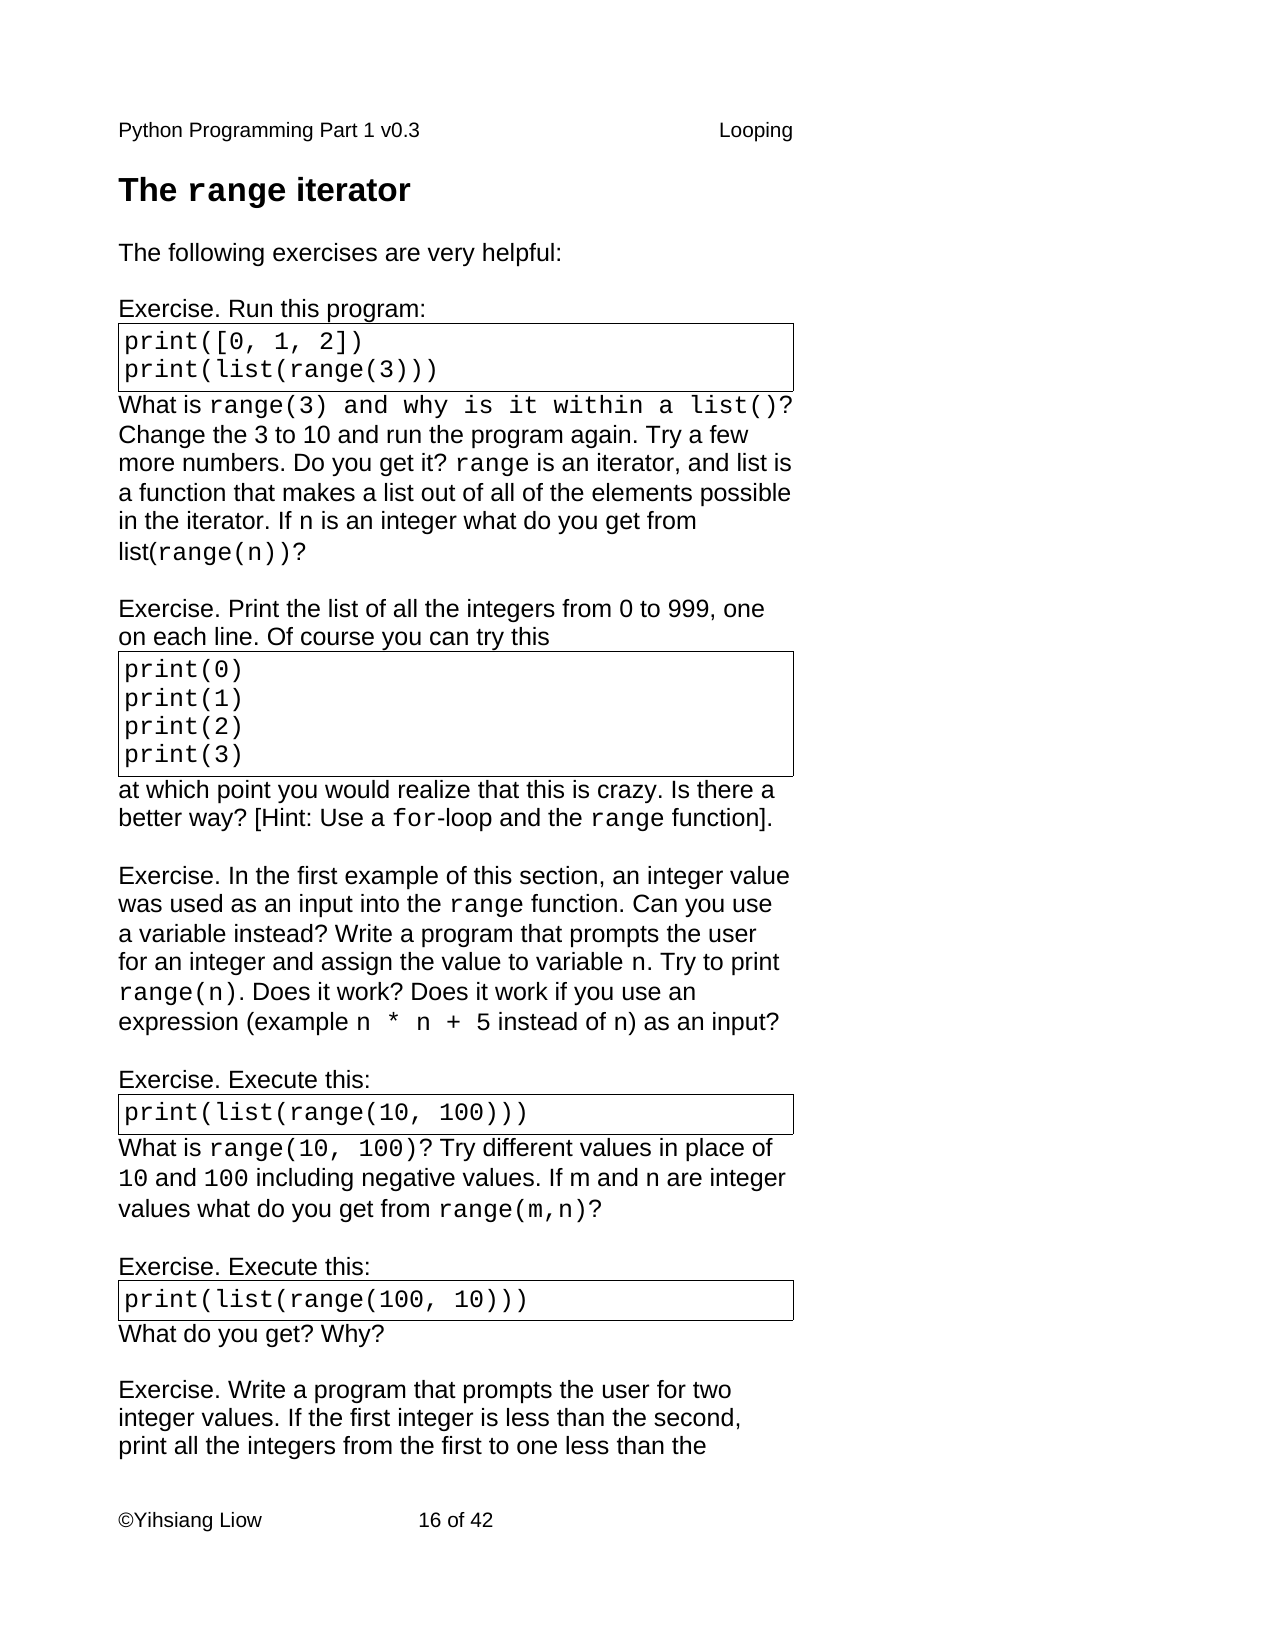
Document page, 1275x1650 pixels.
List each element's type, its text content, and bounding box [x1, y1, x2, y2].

text The following exercises are very helpful: [118, 239, 793, 267]
text What is range(3) and why is it within a list()? Change the 3 to 10 and run the program again. Try a few more numbers. Do you get it? range is an iterator, and list is a function that makes a list out of all of the elements possible in the iterator. If n is an integer what do you get from list(range(n))? [118, 392, 793, 567]
table_header print(list(range(100, 10))) [119, 1281, 793, 1320]
text Exercise. Print the list of all the integers from 0 to 999, one on each line. Of course you can try this [118, 595, 793, 651]
table_header print([0, 1, 2]) print(list(range(3))) [119, 324, 793, 391]
text The range iterator [118, 171, 793, 211]
text Exercise. Run this program: [118, 295, 793, 323]
text Exercise. Execute this: [118, 1066, 793, 1094]
text Exercise. In the first example of this section, an integer value was used as an input into the range function. Can you use a variable instead? Write a program that prompts the user for an integer and assign the value to variable n. Try to print range(n). Does it work? Does it work if you use an expression (example n * n + 5 instead of n) as an input? [118, 862, 793, 1038]
text Exercise. Write a program that prompts the user for two integer values. If the first integer is less than the second, print all the integers from the first to one less than the [118, 1376, 793, 1460]
text What is range(10, 100)? Try different values in place of 10 and 100 including negative values. If m and n are integer values what do you get from range(m,n)? [118, 1135, 793, 1224]
text Exercise. Execute this: [118, 1252, 793, 1280]
table_header print(0) print(1) print(2) print(3) [119, 652, 793, 776]
table_header print(list(range(10, 100))) [119, 1095, 793, 1134]
text What do you get? Why? [118, 1321, 793, 1348]
text at which point you would realize that this is crazy. Is there a better way? [Hint: Use a for-loop and the range function]. [118, 777, 793, 834]
